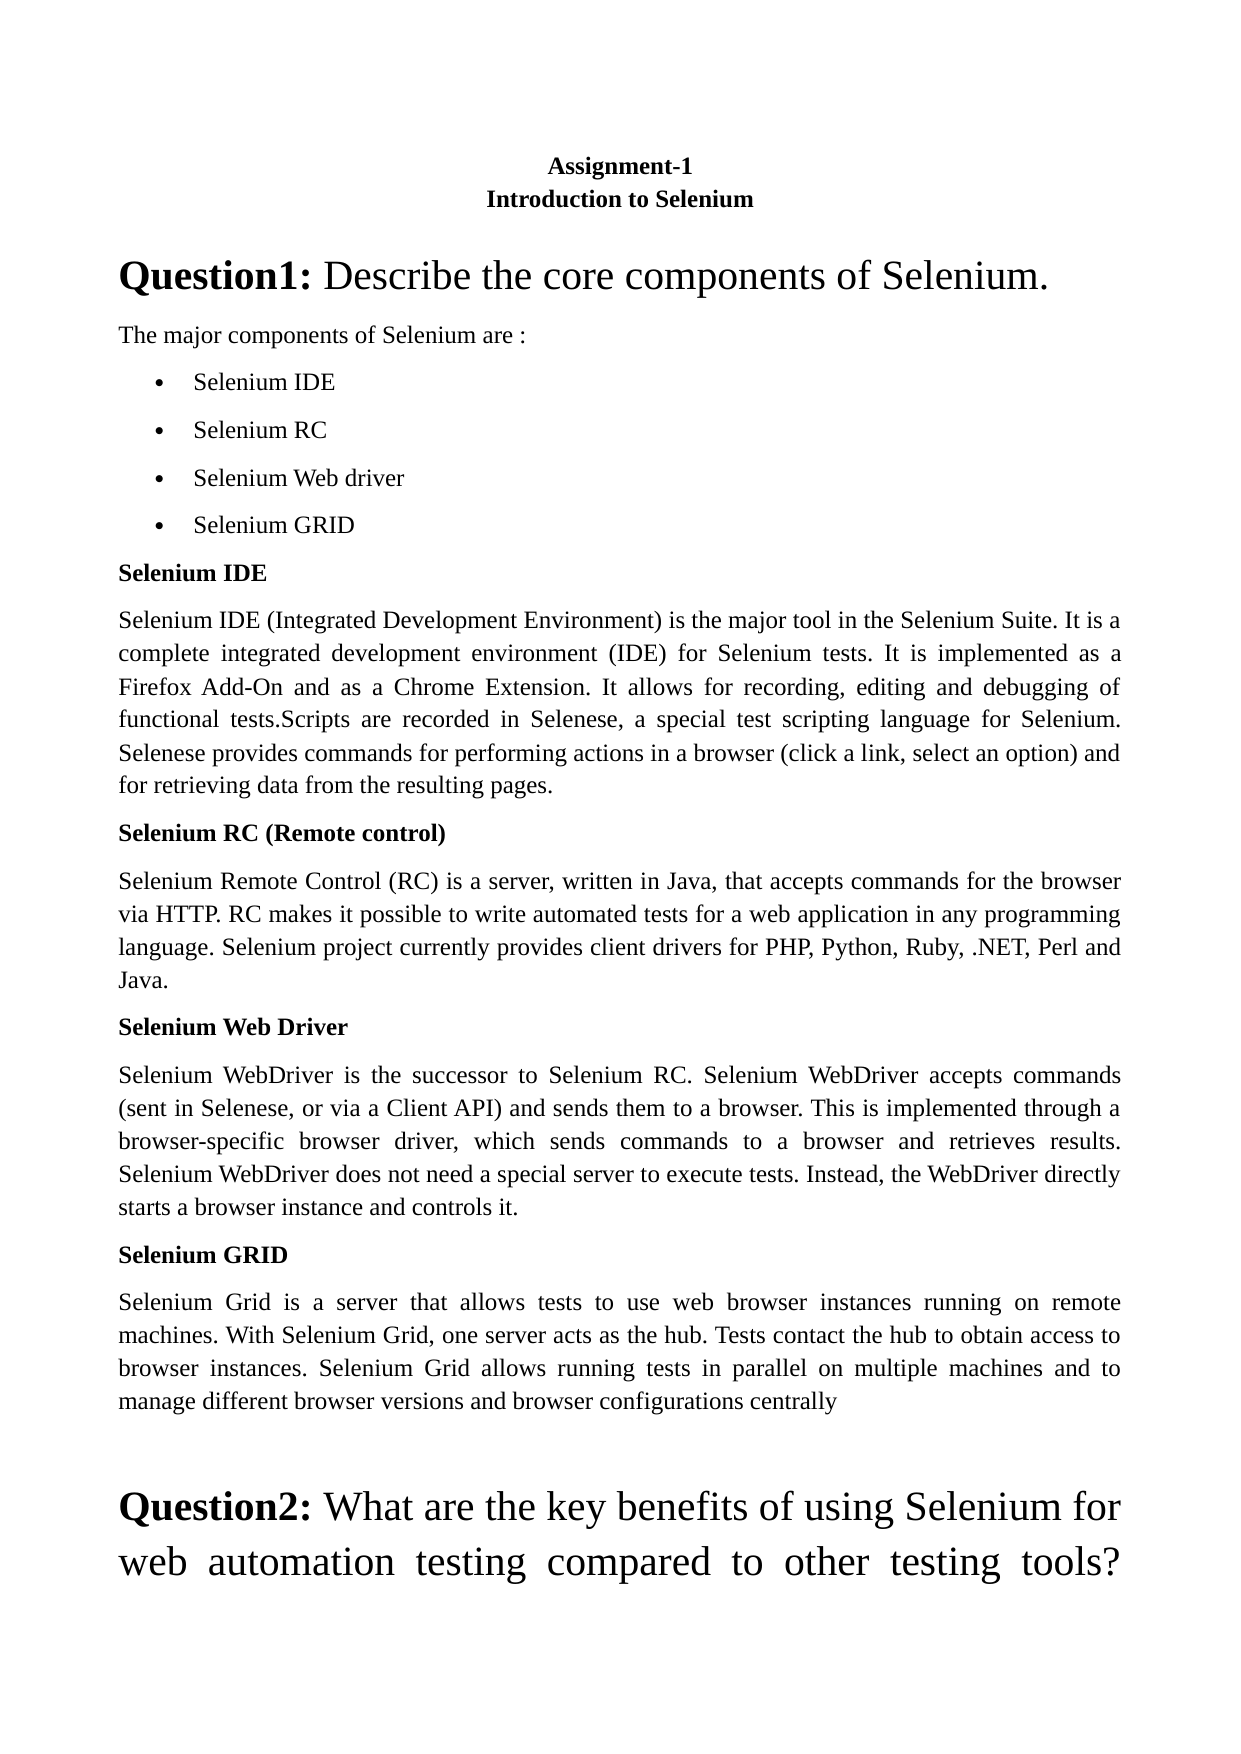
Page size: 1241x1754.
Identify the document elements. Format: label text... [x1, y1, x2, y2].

text Selenium RC (Remote control) [118, 818, 1122, 847]
text Introduction to Selenium [118, 184, 1122, 213]
text Selenium Web Driver [118, 1012, 1122, 1041]
list Selenium Web driver [156, 463, 1122, 491]
text Selenium Grid is a server that allows tests to use web browser instances running on remote machines. With Selenium Grid, one server acts as the hub. Tests contact the hub to obtain access to browser instances. Selenium Grid allows running tests in parallel on multiple machines and to manage different browser versions and browser configurations centrally [118, 1287, 1122, 1415]
text Question2: What are the key benefits of using Selenium for web automation testing compared to other testing tools? [118, 1482, 1122, 1585]
list Selenium GRID [156, 510, 1122, 539]
list Selenium RC [156, 415, 1122, 444]
text Selenium Remote Control (RC) is a server, written in Java, that accepts commands for the browser via HTTP. RC makes it possible to write automated tests for a web application in any programming language. Selenium project currently provides client drivers for PHP, Python, Ruby, .NET, Perl and Java. [118, 866, 1122, 994]
text Assignment-1 [118, 151, 1122, 180]
text Question1: Describe the core components of Selenium. [118, 250, 1122, 298]
text The major components of Selenium are : [118, 320, 1122, 349]
text Selenium IDE [118, 558, 1122, 587]
text Selenium GRID [118, 1240, 1122, 1268]
text Selenium WebDriver is the successor to Selenium RC. Selenium WebDriver accepts commands (sent in Selenese, or via a Client API) and sends them to a browser. This is implemented through a browser-specific browser driver, which sends commands to a browser and retrieves results. Selenium WebDriver does not need a special server to execute tests. Instead, the WebDriver directly starts a browser instance and controls it. [118, 1060, 1122, 1221]
list Selenium IDE [156, 367, 1122, 396]
text Selenium IDE (Integrated Development Environment) is the major tool in the Selenium Suite. It is a complete integrated development environment (IDE) for Selenium tests. It is implemented as a Firefox Add-On and as a Chrome Extension. It allows for recording, editing and debugging of functional tests.Scripts are recorded in Selenese, a special test scripting language for Selenium. Selenese provides commands for performing actions in a browser (click a link, select an option) and for retrieving data from the resulting pages. [118, 606, 1122, 799]
